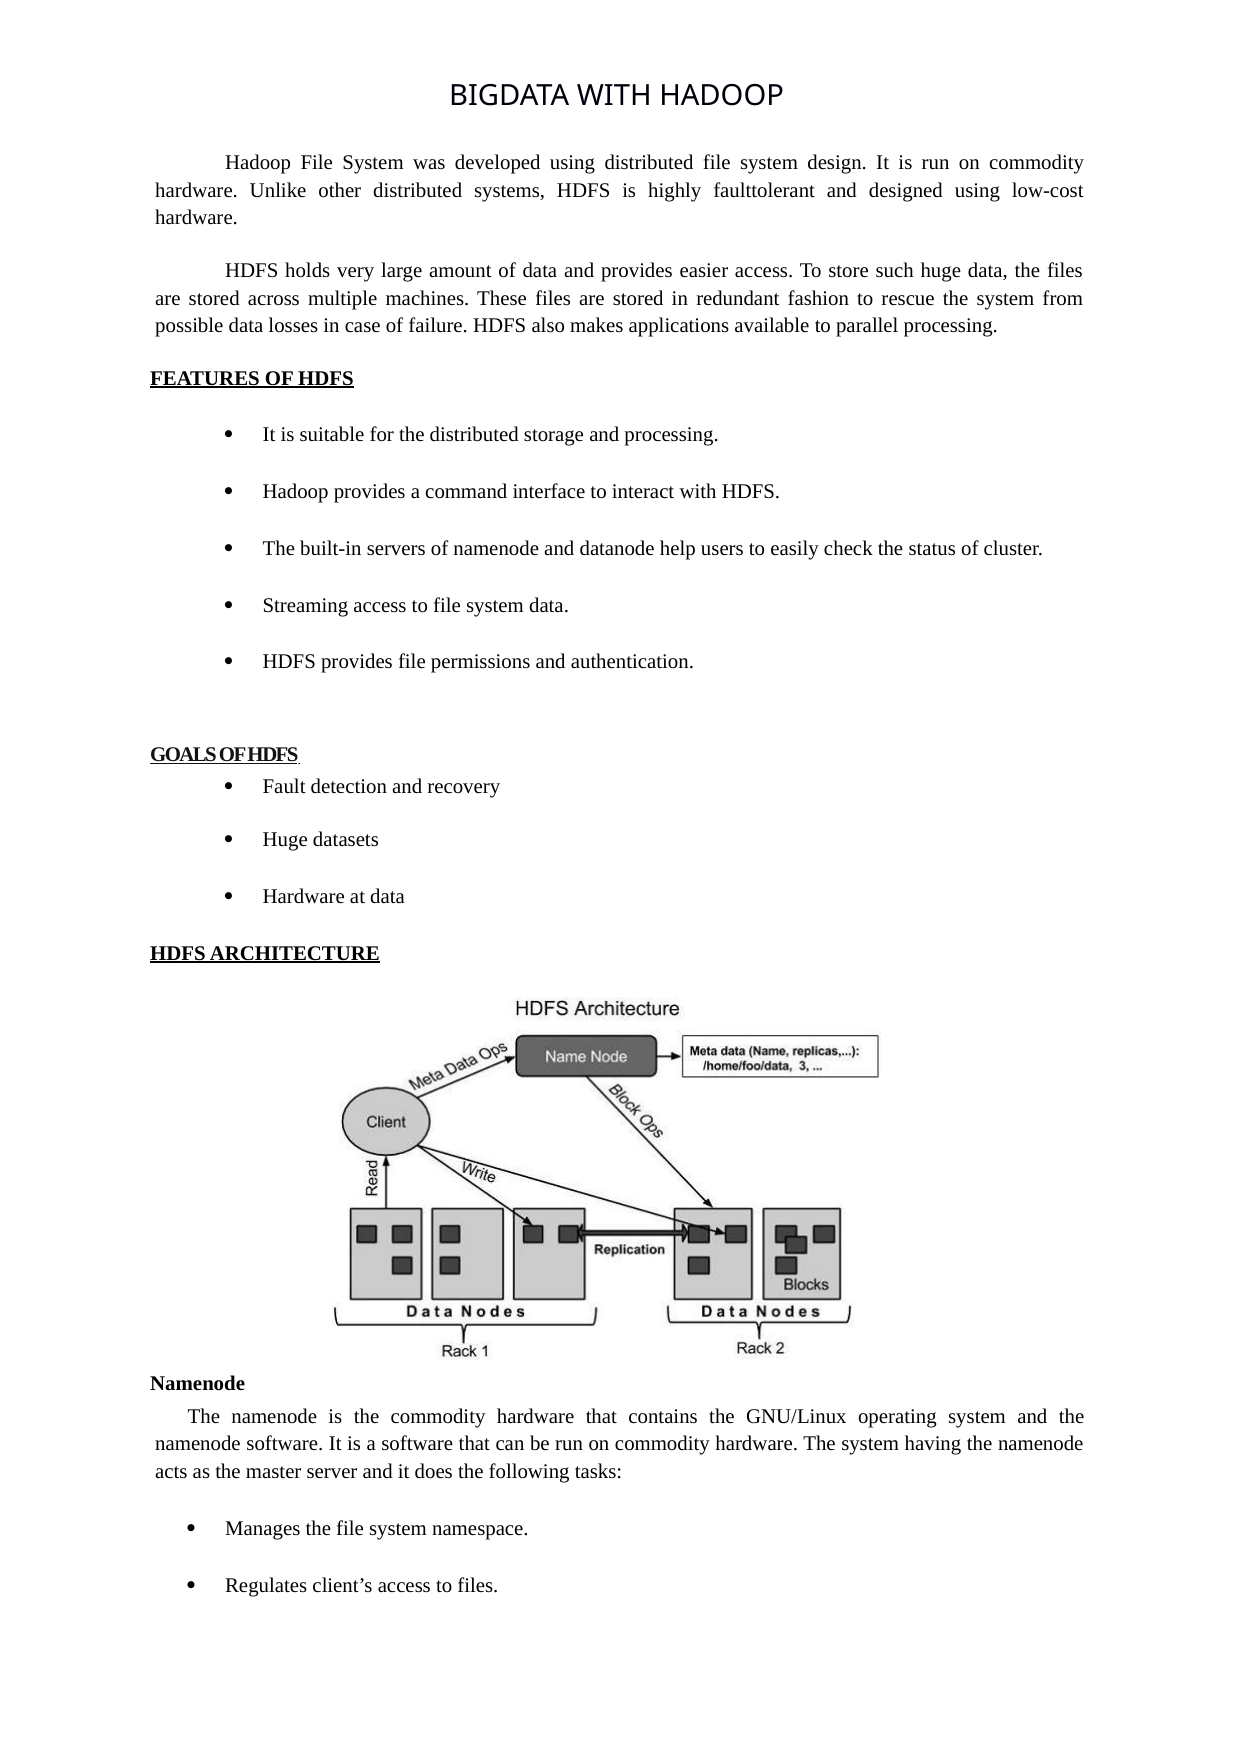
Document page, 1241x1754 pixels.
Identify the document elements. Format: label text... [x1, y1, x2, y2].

list The built-in servers of namenode and datanode help users to easily check the status of cluster. [225, 536, 1090, 560]
list It is suitable for the distributed storage and processing. [225, 422, 1090, 446]
text HDFS holds very large amount of data and provides easier access. To store such huge data, the files are stored across multiple machines. These files are stored in redundant fashion to rescue the system from possible data losses in case of failure. HDFS also makes applications available to parallel processing. [155, 258, 1085, 337]
text FEATURES OF HDFS [150, 366, 1085, 390]
list Streaming access to file system data. [225, 593, 1090, 617]
subtitle Namenode [150, 1371, 1085, 1395]
list Fault detection and recovery [225, 774, 1085, 798]
list HDFS provides file permissions and authentication. [225, 649, 1090, 673]
list Hardware at data [225, 884, 1085, 908]
list Regulates client’s access to files. [187, 1572, 1090, 1597]
text HDFS ARCHITECTURE [150, 940, 1090, 964]
list Manages the file system namespace. [187, 1516, 1090, 1540]
text Hadoop File System was developed using distributed file system design. It is run on commodity hardware. Unlike other distributed systems, HDFS is highly faulttolerant and designed using low-cost hardware. [155, 150, 1085, 229]
subtitle GOALS OF HDFS [150, 742, 1085, 766]
list Huge datasets [225, 827, 1085, 851]
list Hadoop provides a command interface to interact with HDFS. [225, 479, 1090, 503]
picture [331, 997, 881, 1360]
text The namenode is the commodity hardware that contains the GNU/Linux operating system and the namenode software. It is a software that can be run on commodity hardware. The system having the namenode acts as the master server and it does the following tasks: [155, 1404, 1085, 1483]
